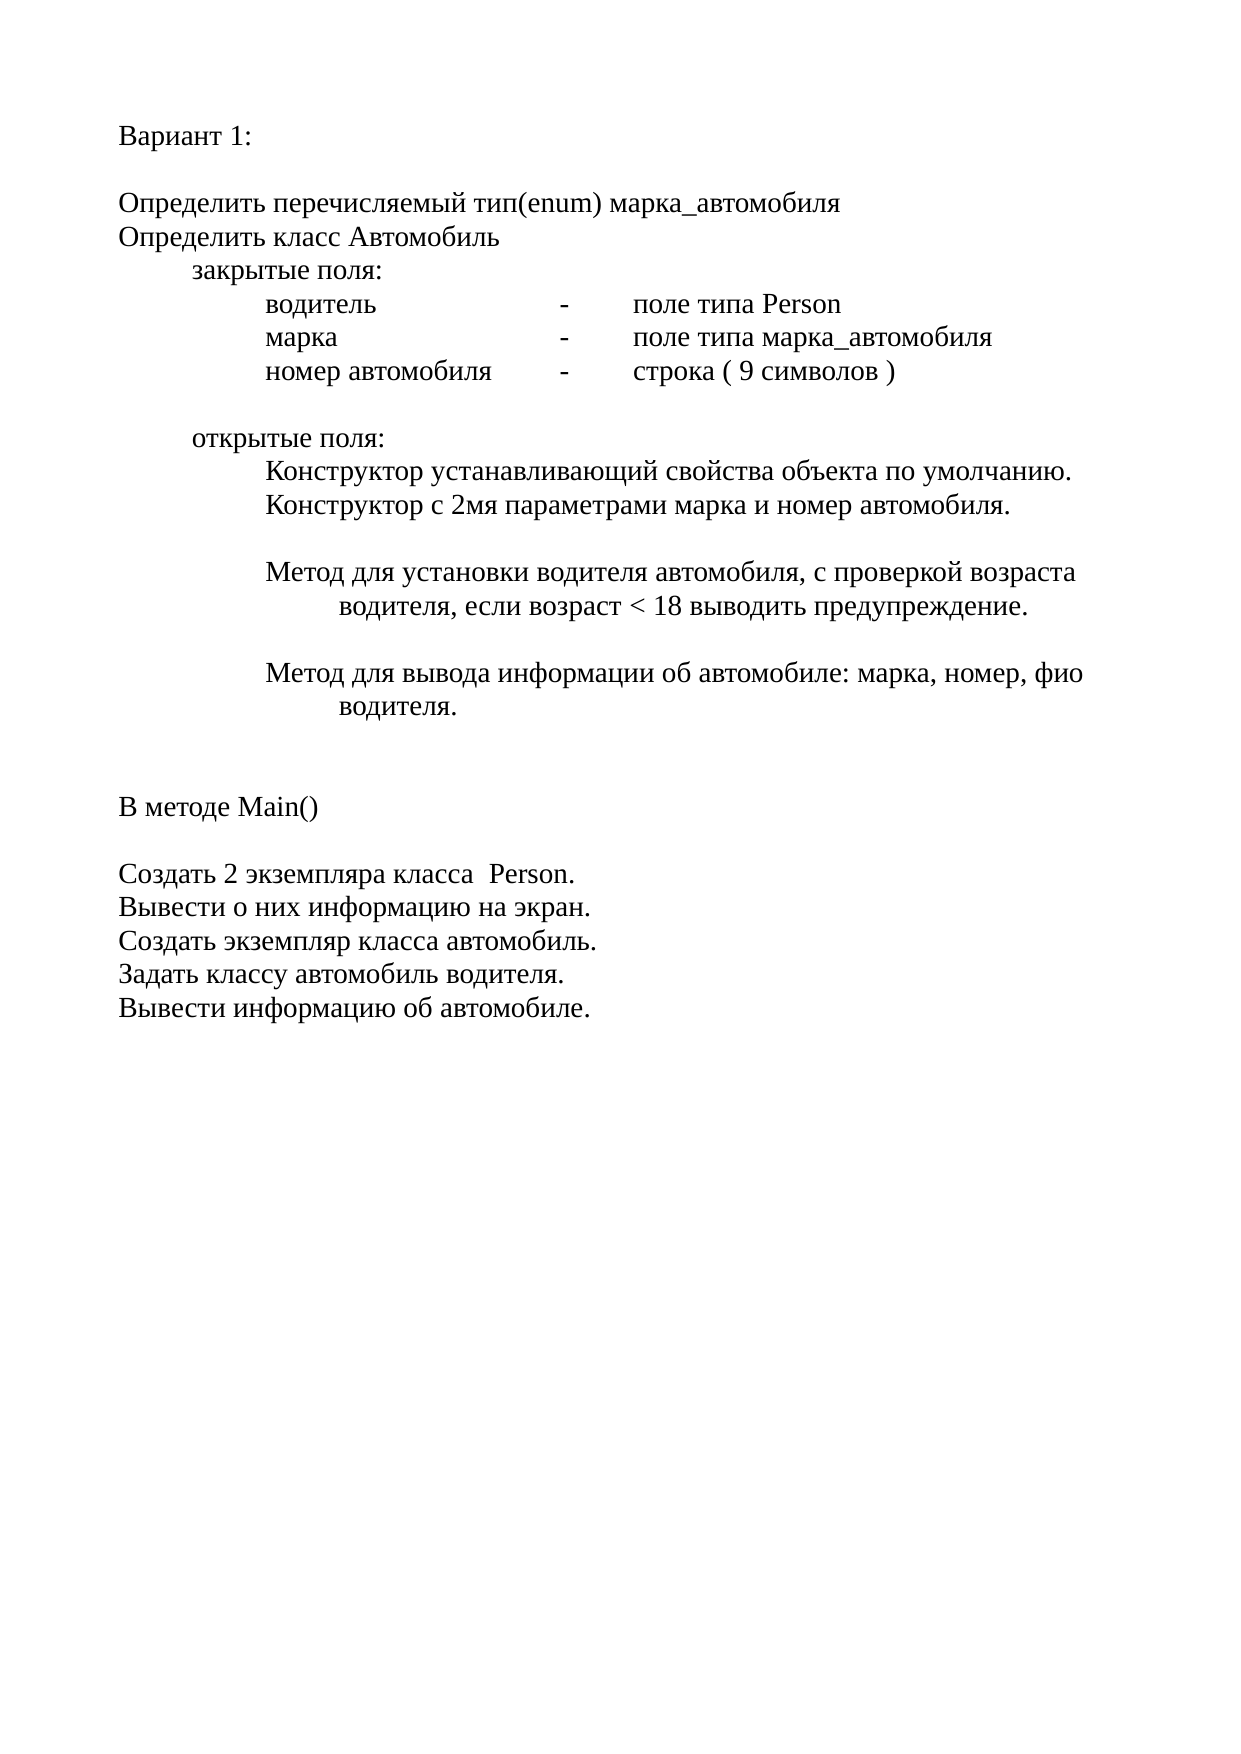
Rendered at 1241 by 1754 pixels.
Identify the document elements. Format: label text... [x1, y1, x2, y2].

text открытые поля: [118, 420, 1122, 453]
text Создать 2 экземпляра класса Person. [118, 856, 1122, 889]
text Конструктор устанавливающий свойства объекта по умолчанию. [118, 453, 1122, 487]
text Определить перечисляемый тип(enum) марка_автомобиля [118, 185, 1122, 219]
text Метод для установки водителя автомобиля, с проверкой возраста водителя, если возраст < 18 выводить предупреждение. [118, 554, 1122, 621]
text номер автомобиля - строка ( 9 символов ) [118, 353, 1122, 386]
text водитель - поле типа Person [118, 286, 1122, 319]
text Метод для вывода информации об автомобиле: марка, номер, фио водителя. [118, 655, 1122, 722]
text Задать классу автомобиль водителя. [118, 957, 1122, 990]
text Создать экземпляр класса автомобиль. [118, 923, 1122, 957]
text Вариант 1: [118, 118, 1122, 152]
text В методе Main() [118, 789, 1122, 822]
text Вывести информацию об автомобиле. [118, 990, 1122, 1024]
text марка - поле типа марка_автомобиля [118, 319, 1122, 353]
text Вывести о них информацию на экран. [118, 889, 1122, 923]
text Определить класс Автомобиль [118, 219, 1122, 252]
text Конструктор с 2мя параметрами марка и номер автомобиля. [118, 487, 1122, 521]
text закрытые поля: [118, 252, 1122, 286]
